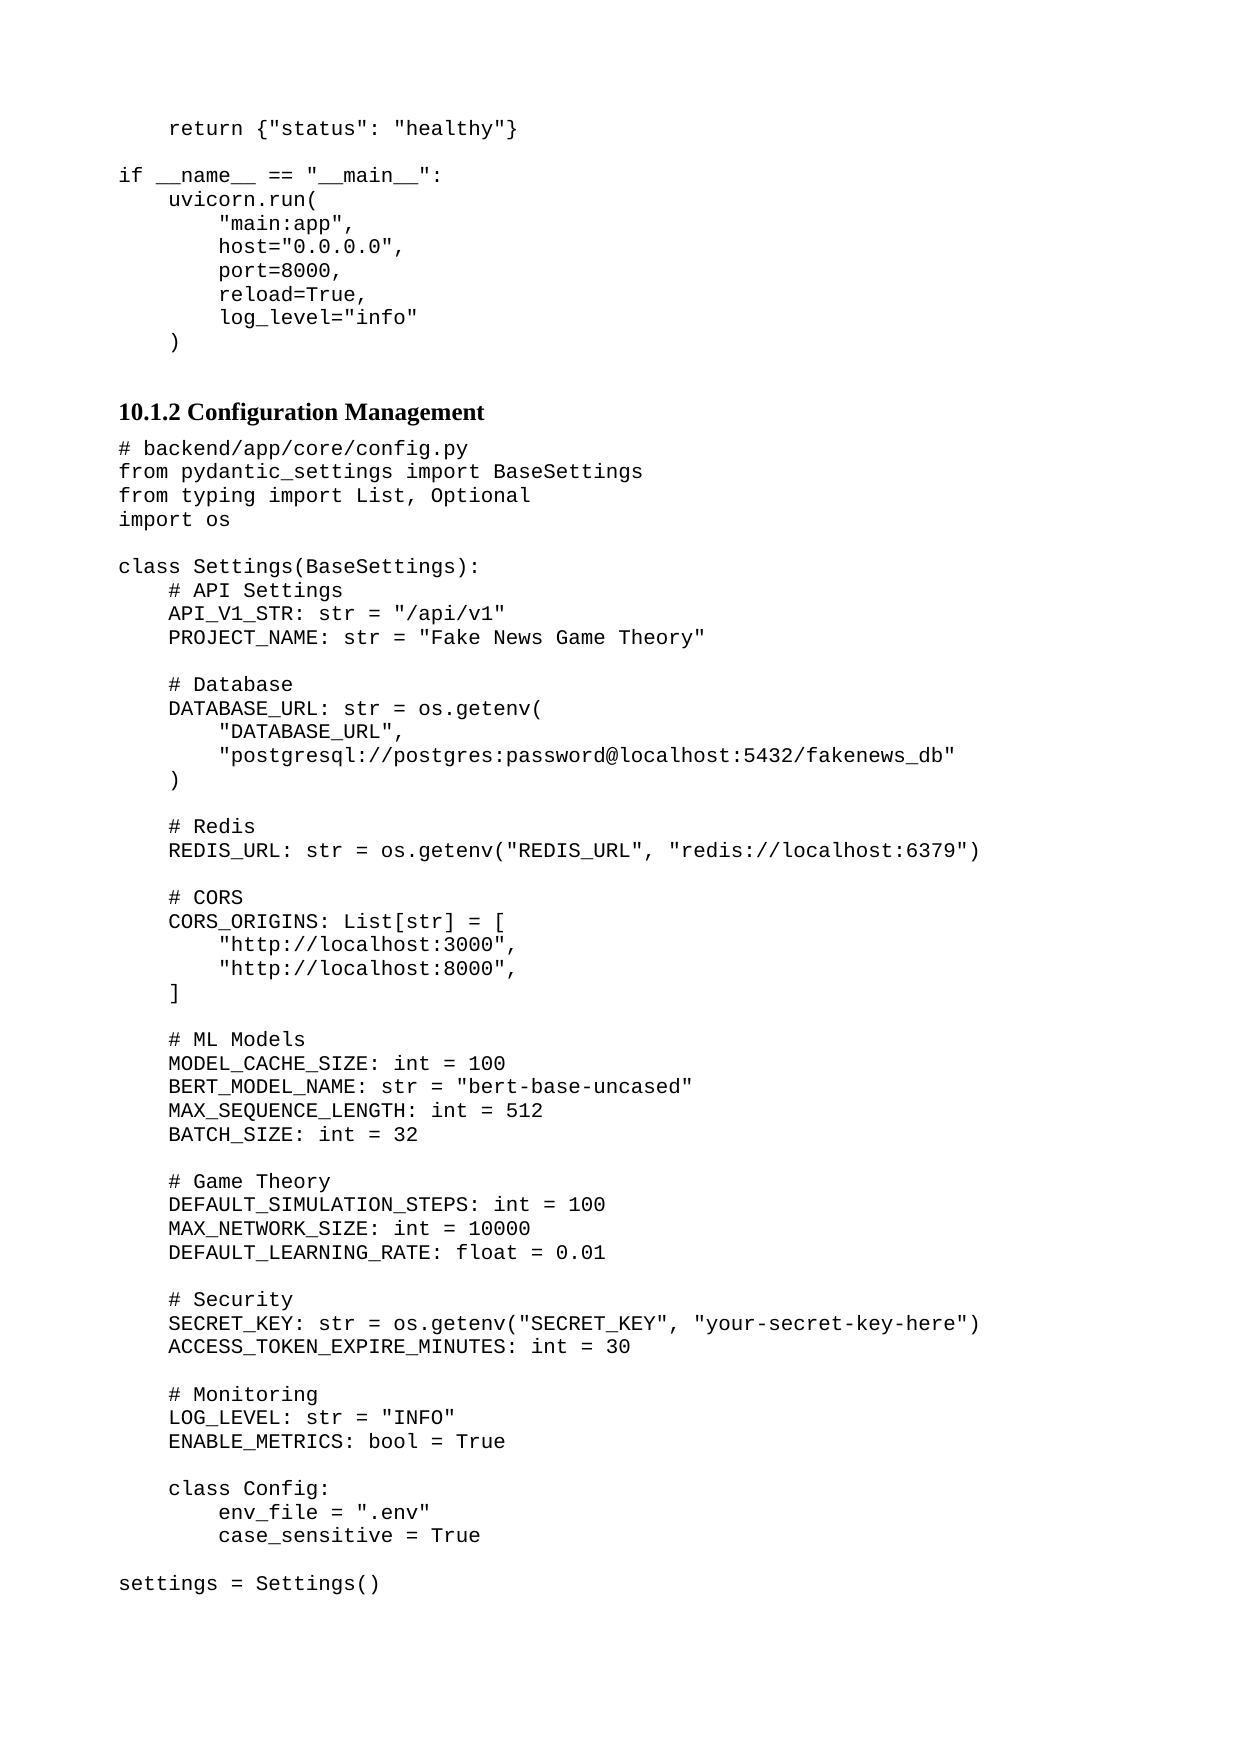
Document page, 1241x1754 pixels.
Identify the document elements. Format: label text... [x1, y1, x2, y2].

text DEFAULT_LEARNING_RATE: float = 0.01 [118, 1242, 1122, 1265]
text # Game Theory [118, 1171, 1122, 1194]
text log_level="info" [118, 307, 1122, 331]
text reload=True, [118, 284, 1122, 307]
text class Settings(BaseSettings): [118, 556, 1122, 580]
text DEFAULT_SIMULATION_STEPS: int = 100 [118, 1194, 1122, 1218]
text MAX_NETWORK_SIZE: int = 10000 [118, 1218, 1122, 1242]
text import os [118, 509, 1122, 532]
text MODEL_CACHE_SIZE: int = 100 [118, 1053, 1122, 1076]
text # ML Models [118, 1029, 1122, 1053]
text # Database [118, 674, 1122, 698]
text "postgresql://postgres:password@localhost:5432/fakenews_db" [118, 745, 1122, 769]
text env_file = ".env" [118, 1502, 1122, 1526]
text "DATABASE_URL", [118, 722, 1122, 745]
text case_sensitive = True [118, 1526, 1122, 1549]
text class Config: [118, 1478, 1122, 1502]
text MAX_SEQUENCE_LENGTH: int = 512 [118, 1100, 1122, 1123]
text BERT_MODEL_NAME: str = "bert-base-uncased" [118, 1076, 1122, 1100]
text uvicorn.run( [118, 189, 1122, 213]
text "main:app", [118, 213, 1122, 236]
text ) [118, 331, 1122, 354]
text return {"status": "healthy"} [118, 118, 1122, 142]
text REDIS_URL: str = os.getenv("REDIS_URL", "redis://localhost:6379") [118, 840, 1122, 863]
text BATCH_SIZE: int = 32 [118, 1123, 1122, 1147]
text "http://localhost:3000", [118, 934, 1122, 958]
text SECRET_KEY: str = os.getenv("SECRET_KEY", "your-secret-key-here") [118, 1313, 1122, 1336]
text from typing import List, Optional [118, 485, 1122, 509]
text "http://localhost:8000", [118, 958, 1122, 982]
subtitle 10.1.2 Configuration Management [118, 397, 1122, 425]
text ENABLE_METRICS: bool = True [118, 1431, 1122, 1454]
text # Monitoring [118, 1384, 1122, 1407]
text host="0.0.0.0", [118, 236, 1122, 260]
text LOG_LEVEL: str = "INFO" [118, 1407, 1122, 1431]
text # API Settings [118, 580, 1122, 603]
text if __name__ == "__main__": [118, 165, 1122, 189]
text # CORS [118, 887, 1122, 911]
text PROJECT_NAME: str = "Fake News Game Theory" [118, 627, 1122, 651]
text DATABASE_URL: str = os.getenv( [118, 698, 1122, 722]
text # Redis [118, 816, 1122, 840]
text # backend/app/core/config.py [118, 438, 1122, 461]
text API_V1_STR: str = "/api/v1" [118, 603, 1122, 627]
text # Security [118, 1289, 1122, 1313]
text from pydantic_settings import BaseSettings [118, 461, 1122, 485]
text ACCESS_TOKEN_EXPIRE_MINUTES: int = 30 [118, 1336, 1122, 1360]
text ] [118, 982, 1122, 1005]
text CORS_ORIGINS: List[str] = [ [118, 911, 1122, 934]
text settings = Settings() [118, 1573, 1122, 1596]
text port=8000, [118, 260, 1122, 284]
text ) [118, 769, 1122, 792]
